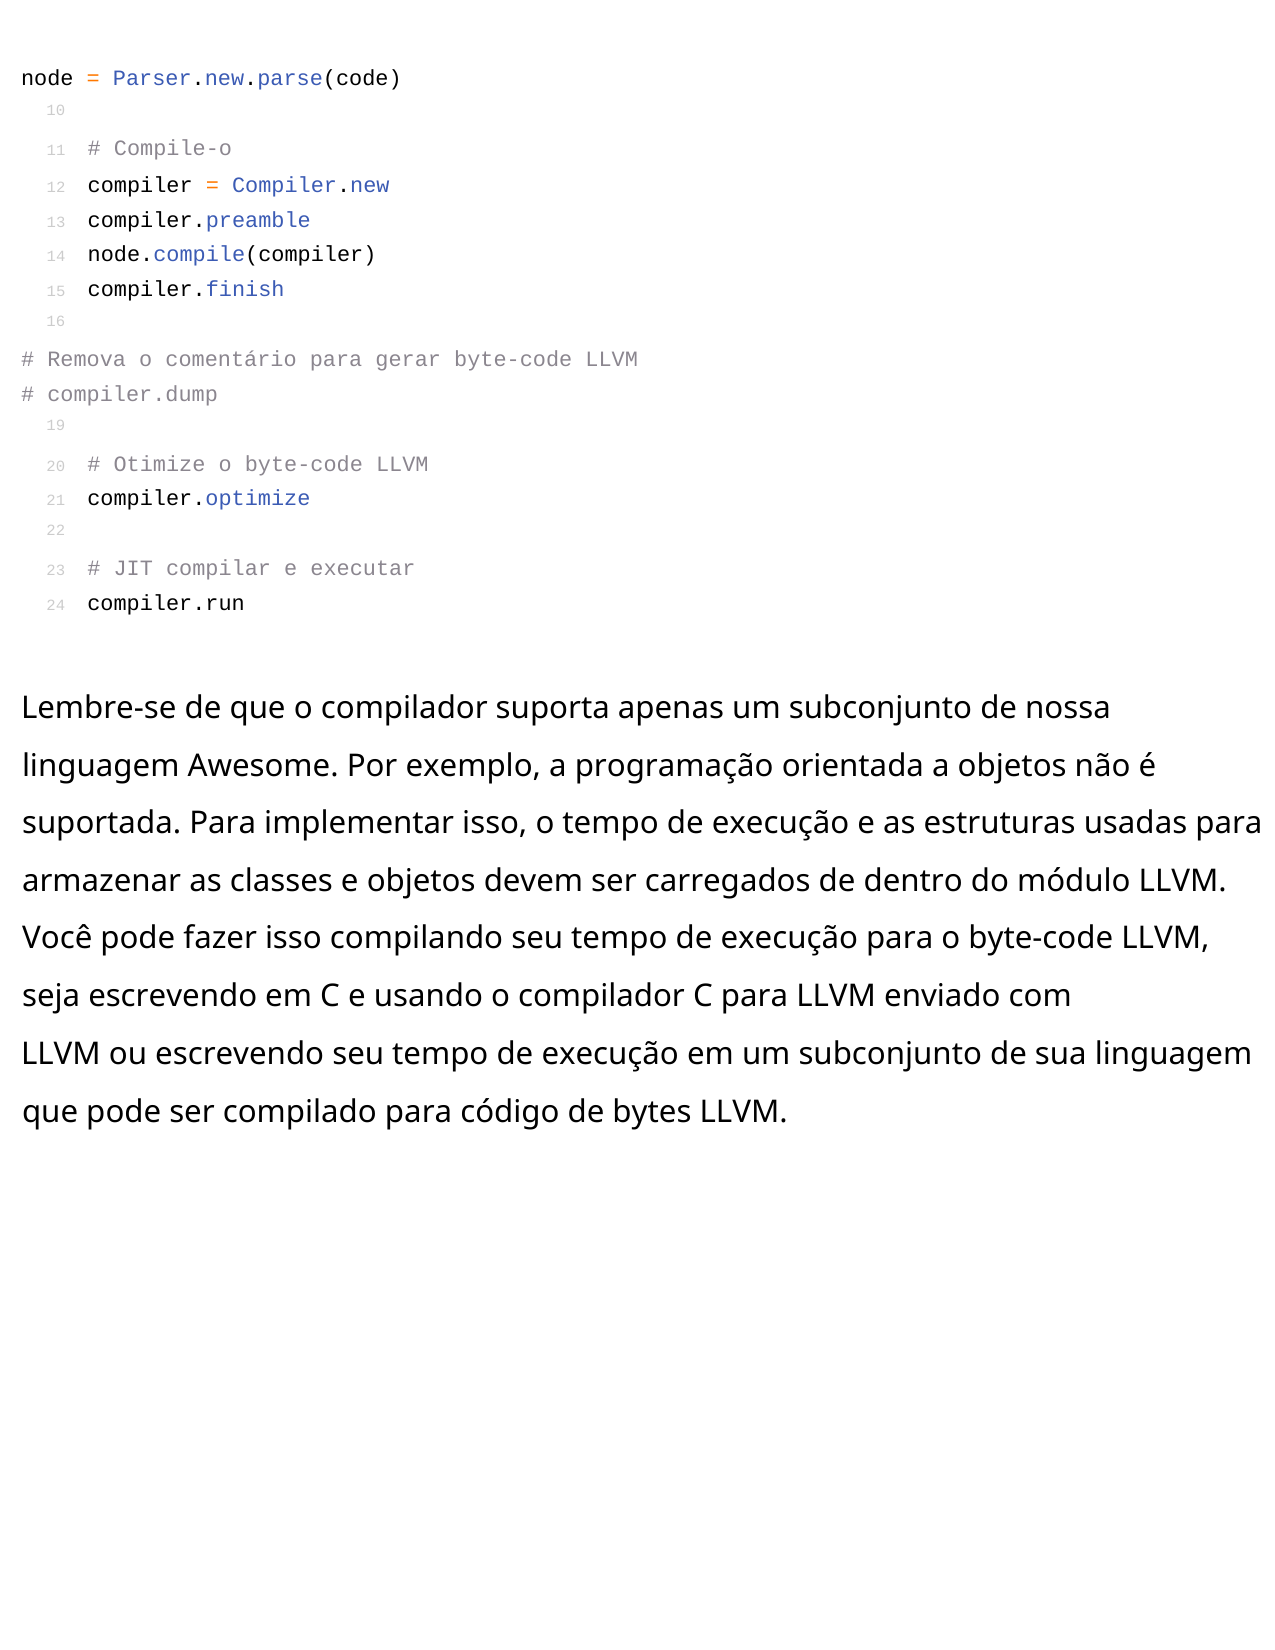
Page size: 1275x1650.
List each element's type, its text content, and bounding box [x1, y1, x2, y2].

list compiler = Compiler.new [46, 174, 1274, 199]
list node = Parser.new.parse(code) [0, 67, 1274, 92]
list compiler.run [46, 592, 1274, 617]
list # Remova o comentário para gerar byte-code LLVM [0, 348, 1274, 373]
text 19 [46, 417, 1219, 435]
text LLVM ou escrevendo seu tempo de execução em um subconjunto de sua linguagem que pode ser compilado para código de bytes LLVM. [21, 1031, 1274, 1131]
text 10 [46, 102, 1219, 119]
list # Compile-o [46, 137, 1274, 162]
text Lembre-se de que o compilador suporta apenas um subconjunto de nossa linguagem Awesome. Por exemplo, a programação orientada a objetos não é suportada. Para implementar isso, o tempo de execução e as estruturas usadas para armazenar as classes e objetos devem ser carregados de dentro do módulo LLVM. Você pode fazer isso compilando seu tempo de execução para o byte-code LLVM, seja escrevendo em C e usando o compilador C para LLVM enviado com [21, 686, 1274, 1016]
list # Otimize o byte-code LLVM [46, 453, 1274, 477]
list # compiler.dump [0, 383, 1274, 408]
list compiler.optimize [46, 487, 1274, 512]
list node.compile(compiler) [46, 243, 1274, 268]
list compiler.preamble [46, 209, 1274, 234]
text 22 [46, 522, 1219, 540]
list # JIT compilar e executar [46, 557, 1274, 582]
list compiler.finish [46, 278, 1274, 303]
text 16 [46, 313, 1219, 331]
